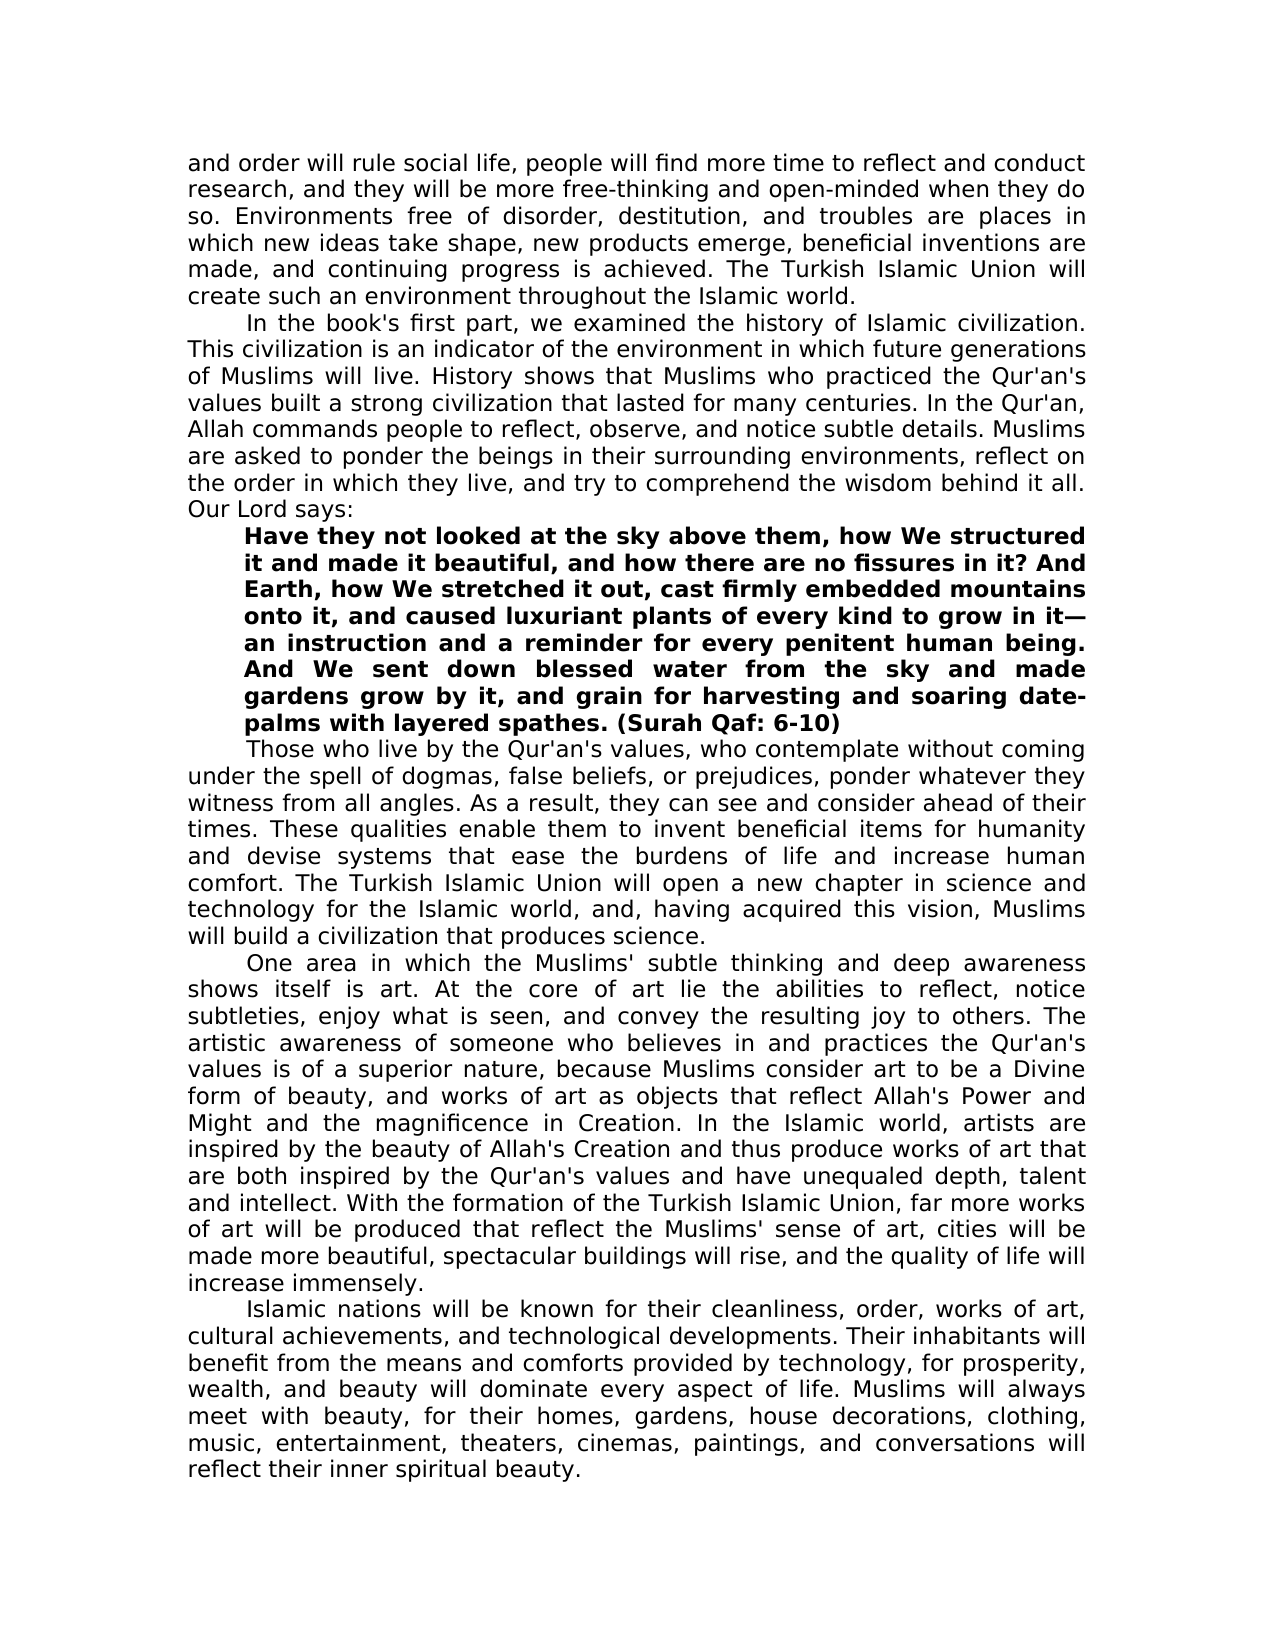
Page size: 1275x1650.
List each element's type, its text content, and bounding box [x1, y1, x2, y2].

text One area in which the Muslims' subtle thinking and deep awareness shows itself is art. At the core of art lie the abilities to reflect, notice subtleties, enjoy what is seen, and convey the resulting joy to others. The artistic awareness of someone who believes in and practices the Qur'an's values is of a superior nature, because Muslims consider art to be a Divine form of beauty, and works of art as objects that reflect Allah's Power and Might and the magnificence in Creation. In the Islamic world, artists are inspired by the beauty of Allah's Creation and thus produce works of art that are both inspired by the Qur'an's values and have unequaled depth, talent and intellect. With the formation of the Turkish Islamic Union, far more works of art will be produced that reflect the Muslims' sense of art, cities will be made more beautiful, spectacular buildings will rise, and the quality of life will increase immensely. [187, 950, 1087, 1297]
text In the book's first part, we examined the history of Islamic civilization. This civilization is an indicator of the environment in which future generations of Muslims will live. History shows that Muslims who practiced the Qur'an's values built a strong civilization that lasted for many centuries. In the Qur'an, Allah commands people to reflect, observe, and notice subtle details. Muslims are asked to ponder the beings in their surrounding environments, reflect on the order in which they live, and try to comprehend the wisdom behind it all. Our Lord says: [187, 310, 1087, 523]
text Those who live by the Qur'an's values, who contemplate without coming under the spell of dogmas, false beliefs, or prejudices, ponder whatever they witness from all angles. As a result, they can see and consider ahead of their times. These qualities enable them to invent beneficial items for humanity and devise systems that ease the burdens of life and increase human comfort. The Turkish Islamic Union will open a new chapter in science and technology for the Islamic world, and, having acquired this vision, Muslims will build a civilization that produces science. [187, 737, 1087, 950]
text and order will rule social life, people will find more time to reflect and conduct research, and they will be more free-thinking and open-minded when they do so. Environments free of disorder, destitution, and troubles are places in which new ideas take shape, new products emerge, beneficial inventions are made, and continuing progress is achieved. The Turkish Islamic Union will create such an environment throughout the Islamic world. [187, 150, 1087, 310]
text Have they not looked at the sky above them, how We structured it and made it beautiful, and how there are no fissures in it? And Earth, how We stretched it out, cast firmly embedded mountains onto it, and caused luxuriant plants of every kind to grow in it—an instruction and a reminder for every penitent human being. And We sent down blessed water from the sky and made gardens grow by it, and grain for harvesting and soaring date-palms with layered spathes. (Surah Qaf: 6-10) [244, 523, 1087, 737]
text Islamic nations will be known for their cleanliness, order, works of art, cultural achievements, and technological developments. Their inhabitants will benefit from the means and comforts provided by technology, for prosperity, wealth, and beauty will dominate every aspect of life. Muslims will always meet with beauty, for their homes, gardens, house decorations, clothing, music, entertainment, theaters, cinemas, paintings, and conversations will reflect their inner spiritual beauty. [187, 1297, 1087, 1483]
